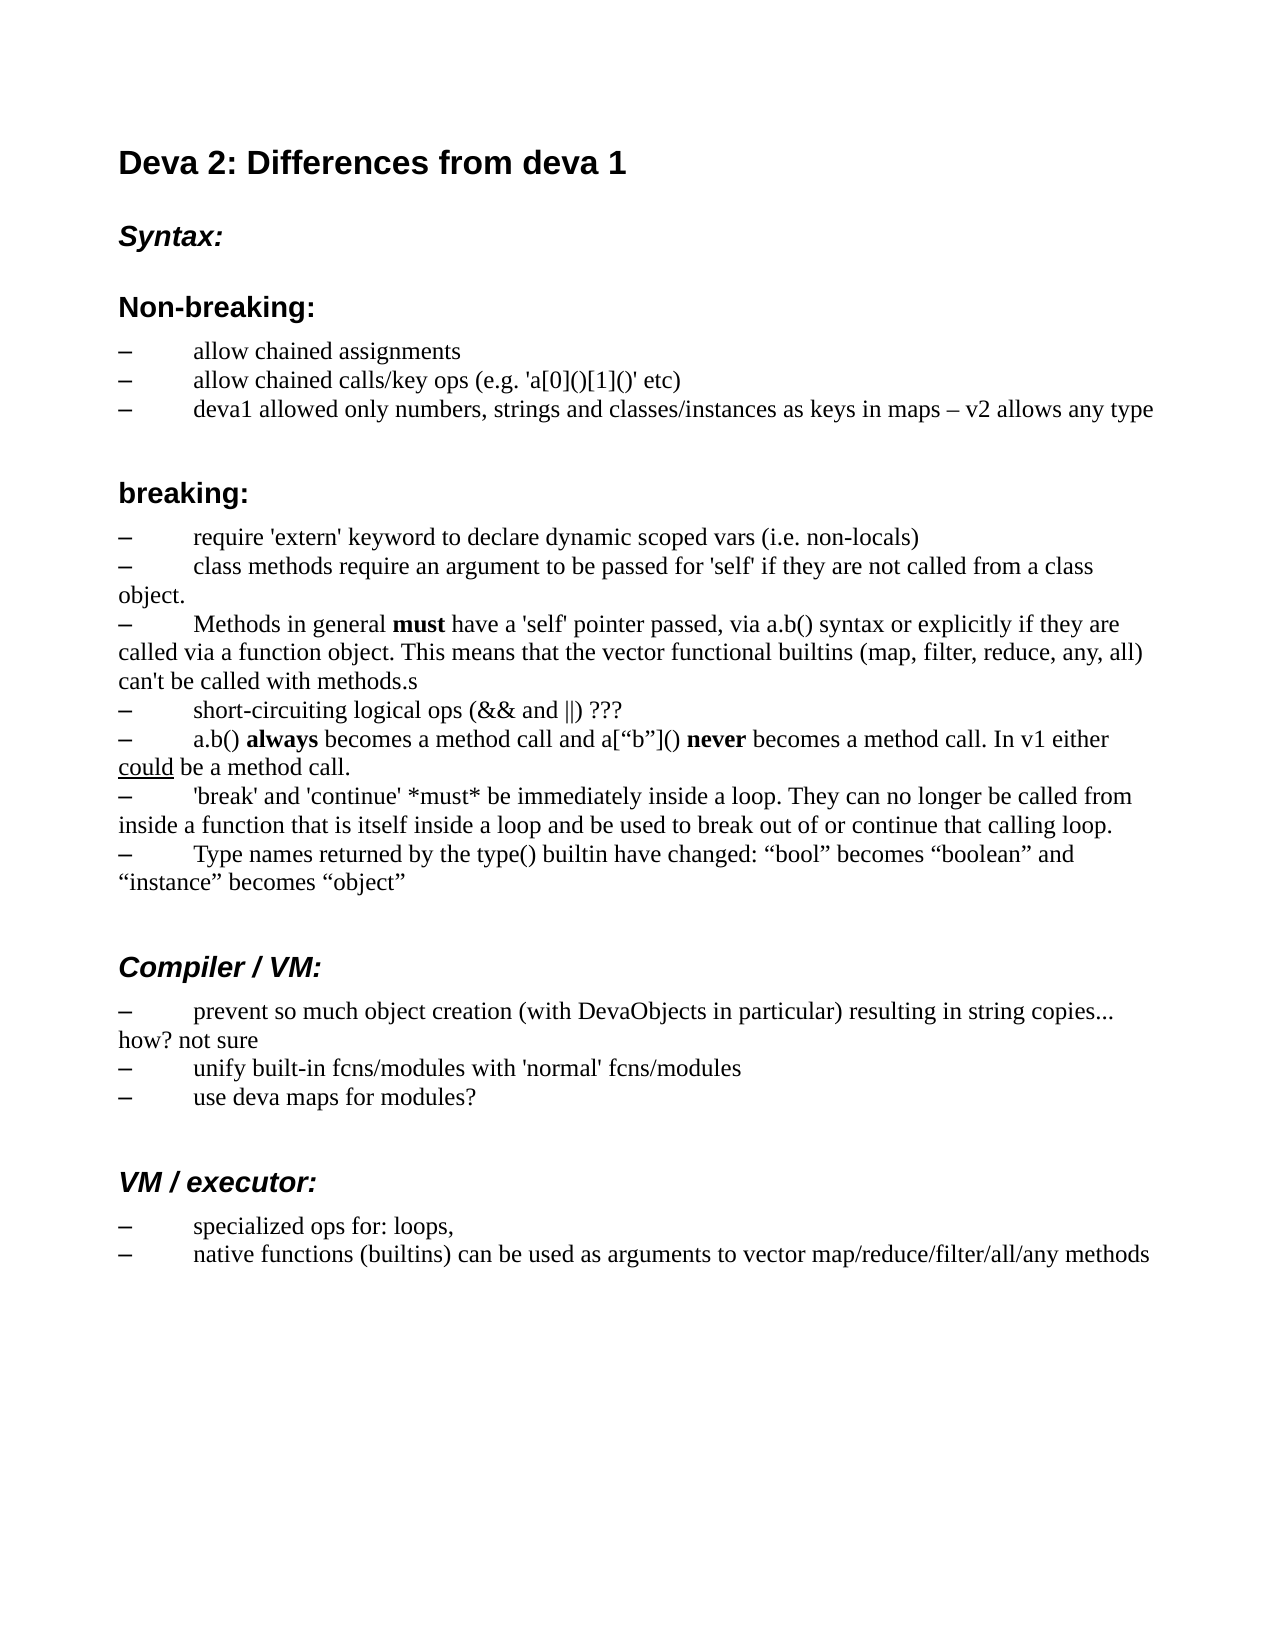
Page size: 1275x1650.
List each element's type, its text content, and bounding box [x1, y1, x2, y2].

list prevent so much object creation (with DevaObjects in particular) resulting in string copies... how? not sure [118, 996, 1157, 1053]
subtitle Compiler / VM: [118, 950, 1157, 983]
list short-circuiting logical ops (&& and ||) ??? [118, 695, 1157, 724]
subtitle breaking: [118, 476, 1157, 510]
list a.b() always becomes a method call and a[“b”]() never becomes a method call. In v1 either could be a method call. [118, 724, 1157, 781]
subtitle VM / executor: [118, 1165, 1157, 1198]
list specialized ops for: loops, [118, 1211, 1157, 1239]
subtitle Non-breaking: [118, 290, 1157, 324]
list Type names returned by the type() builtin have changed: “bool” becomes “boolean” and “instance” becomes “object” [118, 839, 1157, 896]
list class methods require an argument to be passed for 'self' if they are not called from a class object. [118, 551, 1157, 609]
subtitle Syntax: [118, 219, 1157, 253]
list 'break' and 'continue' *must* be immediately inside a loop. They can no longer be called from inside a function that is itself inside a loop and be used to break out of or continue that calling loop. [118, 781, 1157, 839]
list allow chained assignments [118, 336, 1157, 365]
list unify built-in fcns/modules with 'normal' fcns/modules [118, 1053, 1157, 1082]
list allow chained calls/key ops (e.g. 'a[0]()[1]()' etc) [118, 365, 1157, 394]
list Methods in general must have a 'self' pointer passed, via a.b() syntax or explicitly if they are called via a function object. This means that the vector functional builtins (map, filter, reduce, any, all) can't be called with methods.s [118, 609, 1157, 695]
list require 'extern' keyword to declare dynamic scoped vars (i.e. non-locals) [118, 522, 1157, 551]
list use deva maps for modules? [118, 1082, 1157, 1111]
list native functions (builtins) can be used as arguments to vector map/reduce/filter/all/any methods [118, 1239, 1157, 1268]
list deva1 allowed only numbers, strings and classes/instances as keys in maps – v2 allows any type [118, 394, 1157, 423]
subtitle Deva 2: Differences from deva 1 [118, 143, 1157, 182]
